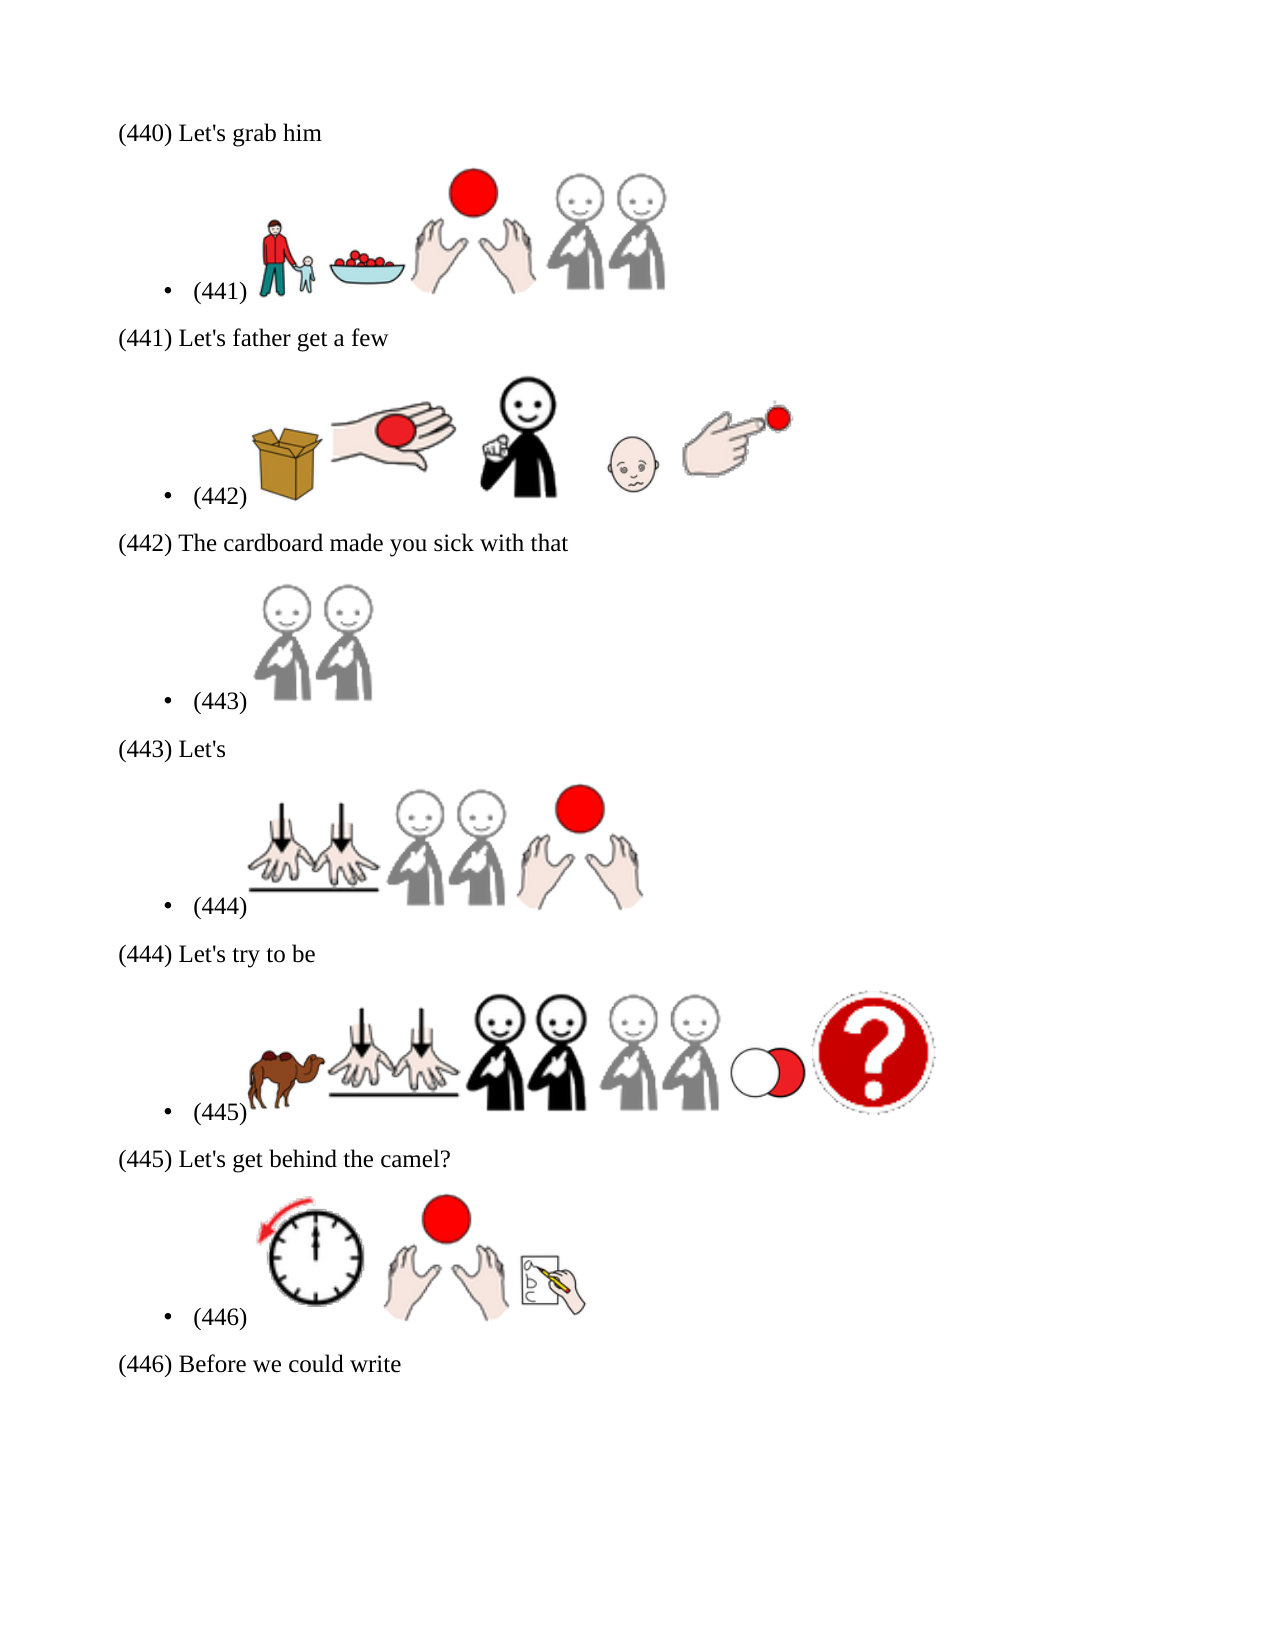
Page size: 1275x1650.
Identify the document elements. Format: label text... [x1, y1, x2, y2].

text (445) Let's get behind the camel? [118, 1144, 1157, 1173]
list (445) [164, 987, 1157, 1125]
picture [247, 165, 674, 299]
picture [247, 576, 381, 710]
list (444) [164, 781, 1157, 920]
text (444) Let's try to be [118, 939, 1157, 968]
picture [247, 986, 941, 1120]
text (441) Let's father get a few [118, 323, 1157, 352]
list (441) [164, 166, 1157, 304]
picture [247, 371, 808, 505]
list (443) [164, 576, 1157, 715]
picture [247, 781, 648, 915]
text (442) The cardboard made you sick with that [118, 528, 1157, 557]
text (443) Let's [118, 734, 1157, 762]
list (446) [164, 1192, 1157, 1331]
text (440) Let's grab him [118, 118, 1157, 147]
text (446) Before we could write [118, 1349, 1157, 1378]
picture [247, 1191, 594, 1326]
list (442) [164, 371, 1157, 510]
